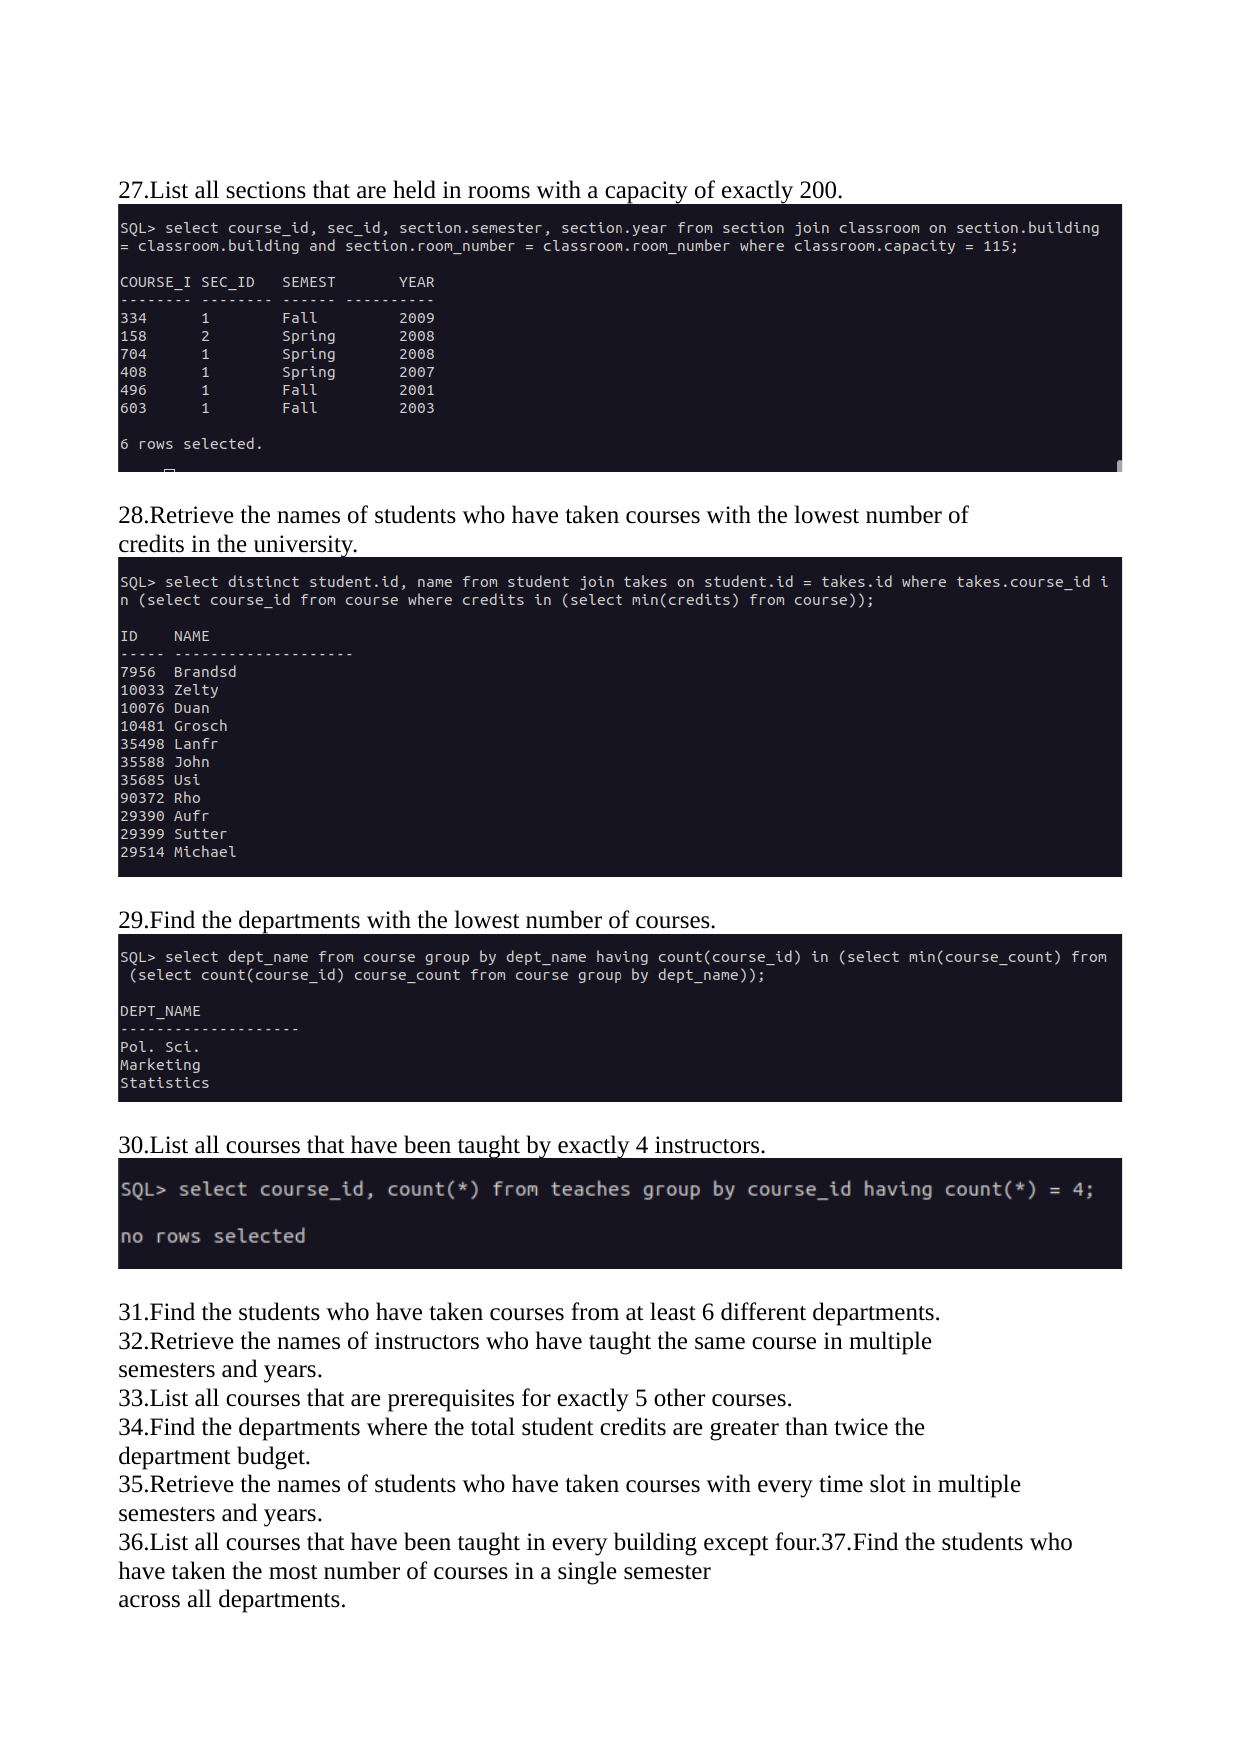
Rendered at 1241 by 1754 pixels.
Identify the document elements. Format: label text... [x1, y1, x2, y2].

text 31.​Find the students who have taken courses from at least 6 different departments. [118, 1297, 1122, 1326]
text 35.​Retrieve the names of students who have taken courses with every time slot in multiple [118, 1469, 1122, 1498]
picture [118, 204, 1123, 472]
text department budget. [118, 1441, 1122, 1469]
picture [118, 557, 1123, 877]
text 30.​List all courses that have been taught by exactly 4 instructors. [118, 1130, 1122, 1158]
picture [118, 934, 1123, 1102]
text 27.​List all sections that are held in rooms with a capacity of exactly 200. [118, 176, 1122, 204]
text 36.​List all courses that have been taught in every building except four.37.​Find the students who have taken the most number of courses in a single semester [118, 1527, 1122, 1584]
text 33.​List all courses that are prerequisites for exactly 5 other courses. [118, 1383, 1122, 1412]
text credits in the university. [118, 529, 1122, 557]
text 28.​Retrieve the names of students who have taken courses with the lowest number of [118, 500, 1122, 529]
text 32.​Retrieve the names of instructors who have taught the same course in multiple [118, 1326, 1122, 1354]
picture [118, 1158, 1123, 1269]
text across all departments. [118, 1584, 1122, 1613]
text 34.​Find the departments where the total student credits are greater than twice the [118, 1412, 1122, 1441]
text semesters and years. [118, 1498, 1122, 1527]
text 29.​Find the departments with the lowest number of courses. [118, 906, 1122, 934]
text semesters and years. [118, 1354, 1122, 1383]
